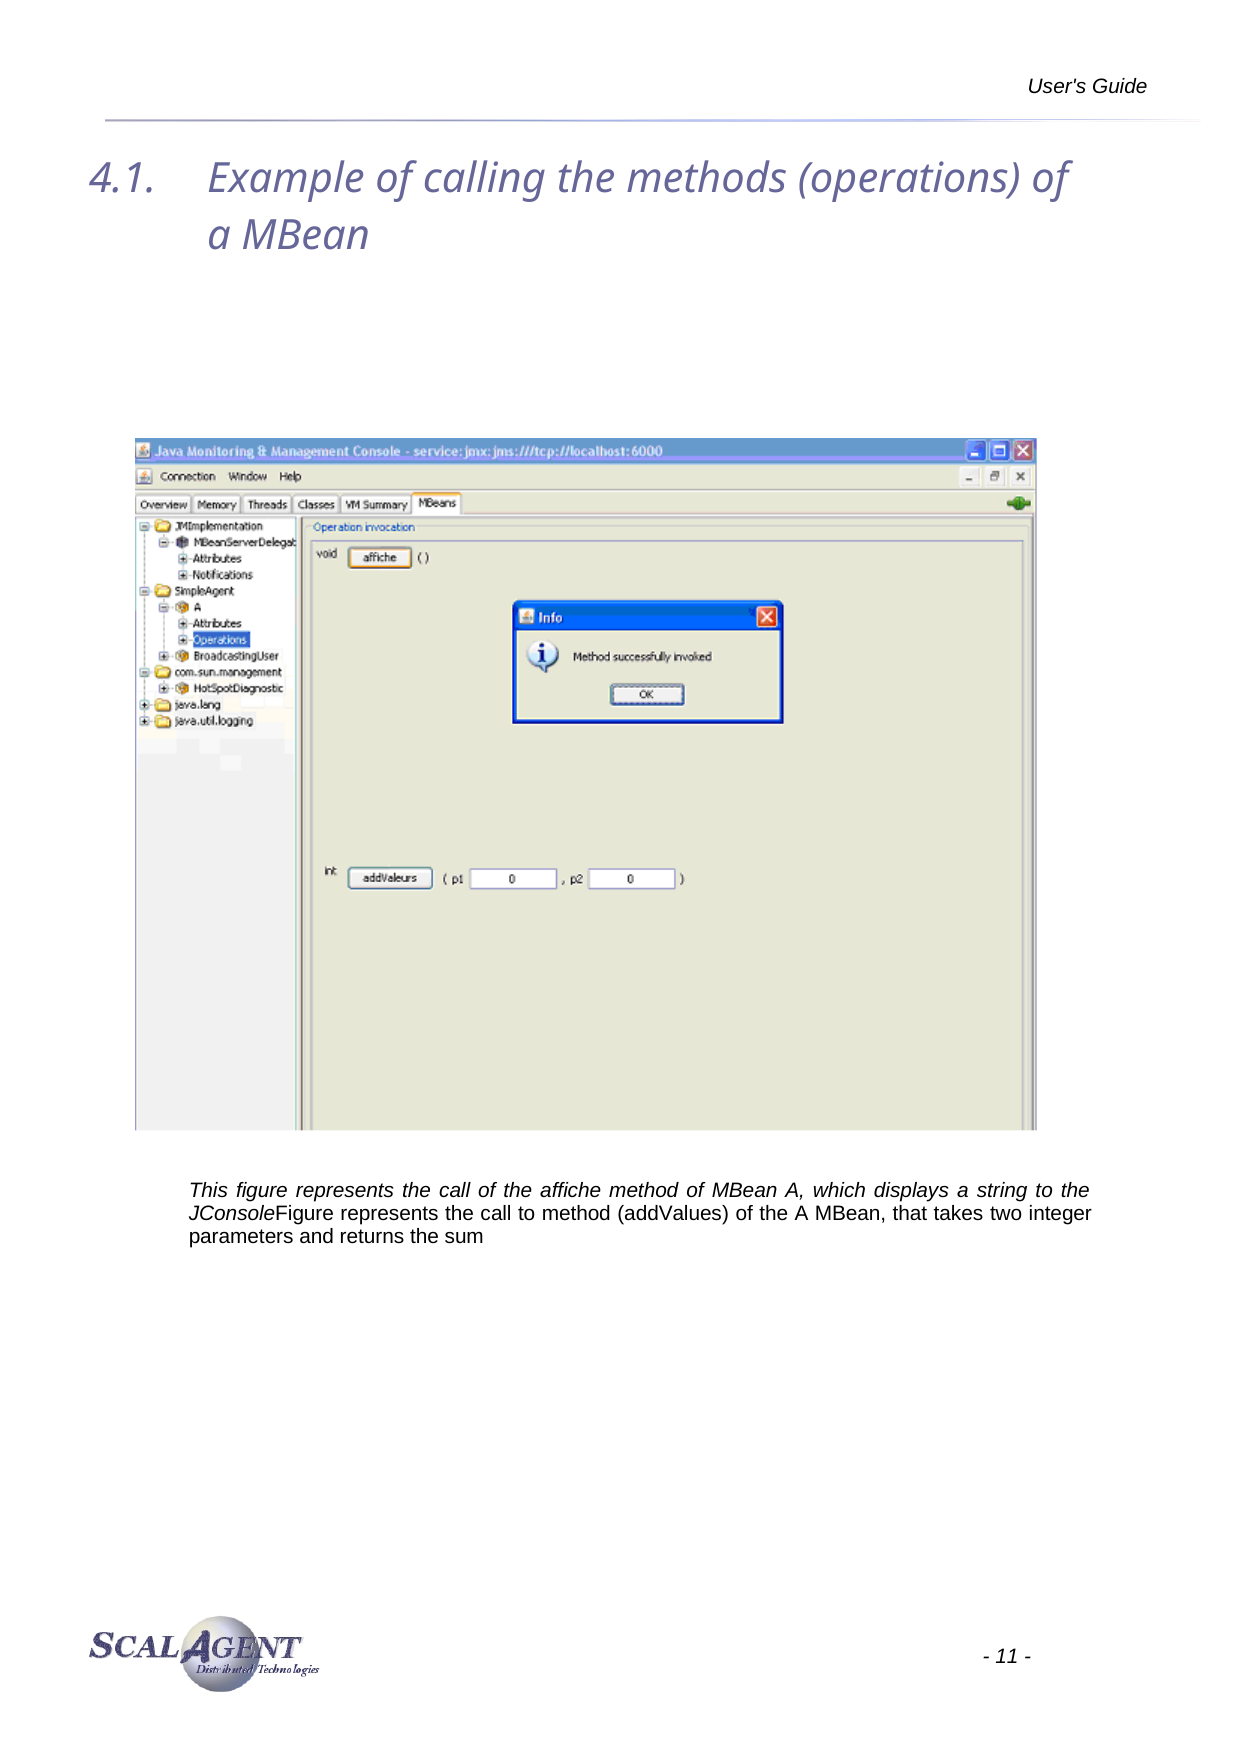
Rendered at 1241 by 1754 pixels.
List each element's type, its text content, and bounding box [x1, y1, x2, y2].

text This figure represents the call of the affiche method of MBean A, which displays a string to the JConsoleFigure represents the call to method (addValues) of the A MBean, that takes two integer parameters and returns the sum [188, 1178, 1092, 1248]
picture [88, 1614, 324, 1695]
subtitle Example of calling the methods (operations) of a MBean [89, 148, 1092, 262]
